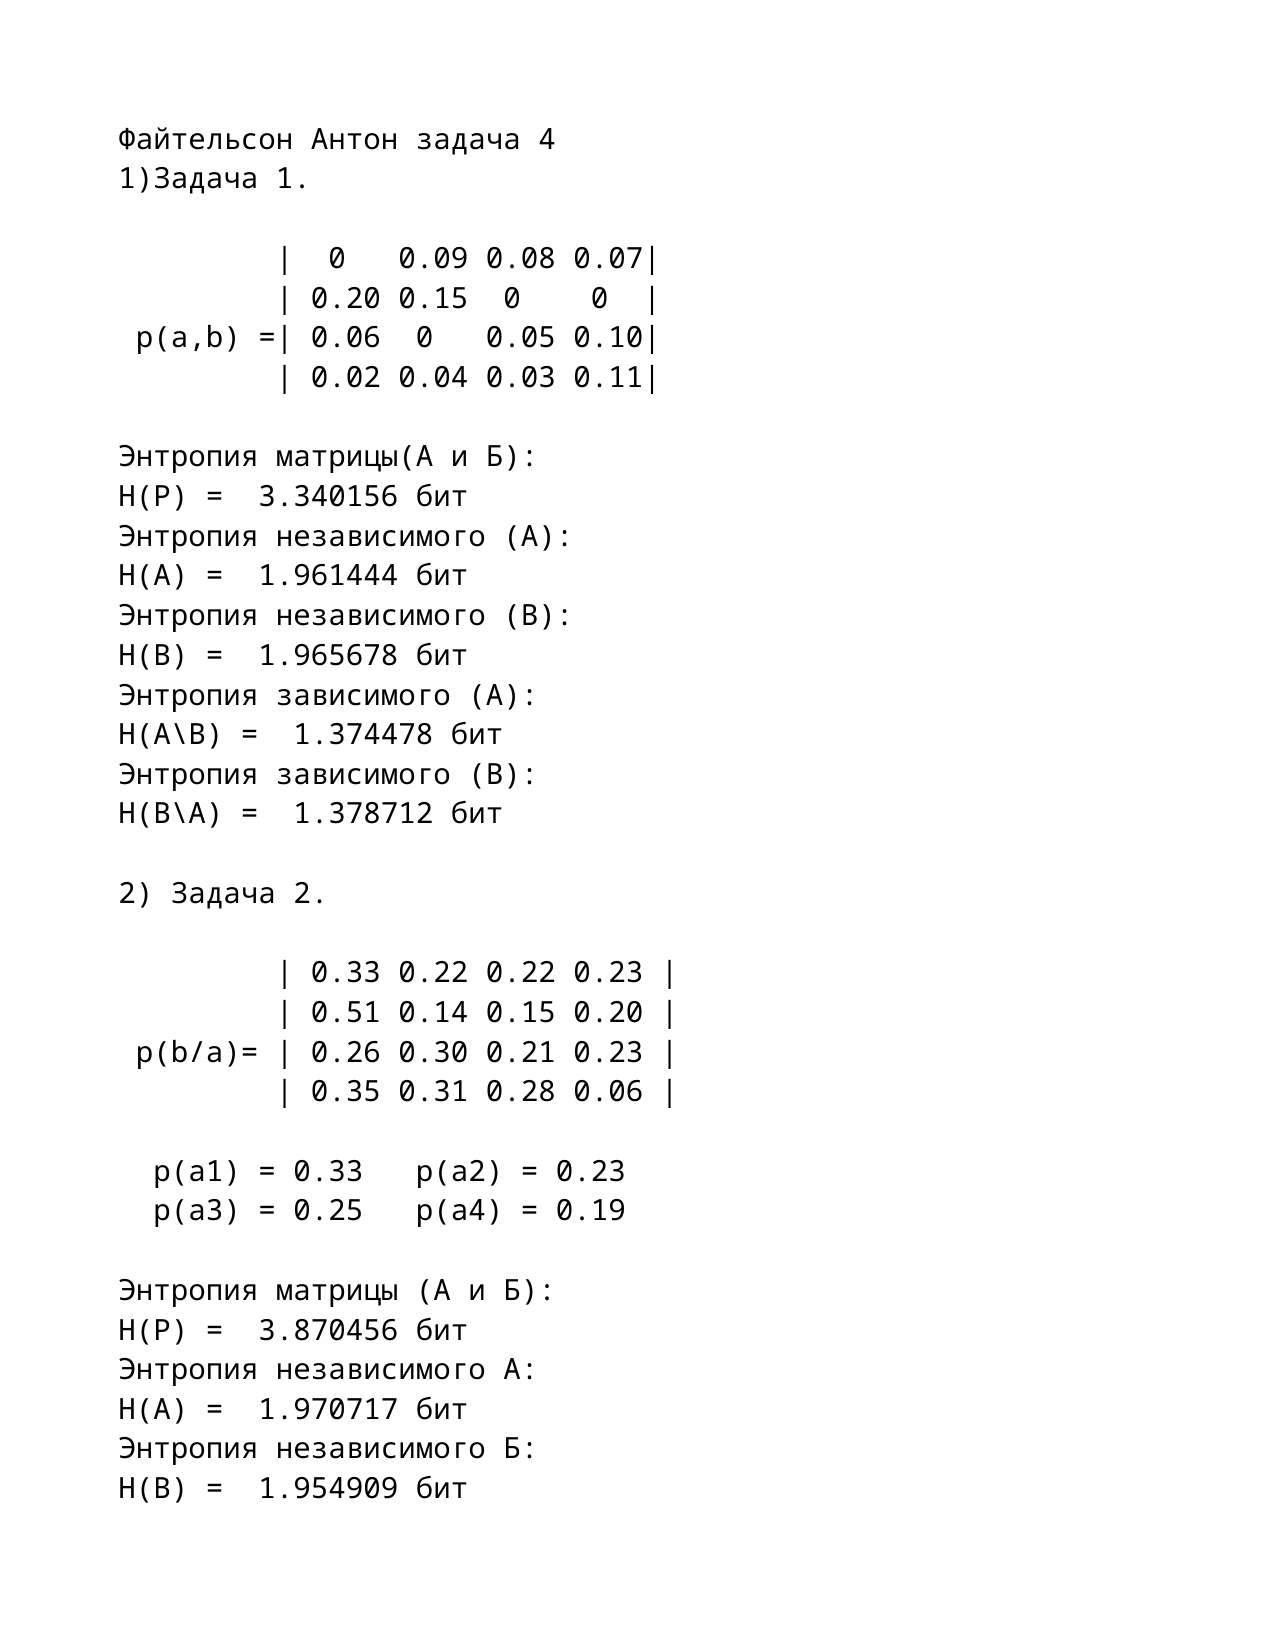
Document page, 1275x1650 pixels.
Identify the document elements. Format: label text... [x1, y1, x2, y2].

text 2) Задача 2. [118, 872, 1157, 912]
text Энтропия независимого (B): [118, 594, 1157, 634]
text p(a1) = 0.33 p(a2) = 0.23 [118, 1150, 1157, 1190]
text Энтропия матрицы (А и Б): [118, 1269, 1157, 1309]
text | 0 0.09 0.08 0.07| [118, 237, 1157, 277]
text Энтропия независимого А: [118, 1348, 1157, 1388]
text Энтропия зависимого (B): [118, 753, 1157, 793]
text H(A\B) = 1.374478 бит [118, 713, 1157, 753]
text p(a,b) =| 0.06 0 0.05 0.10| [118, 317, 1157, 356]
text H(A) = 1.961444 бит [118, 555, 1157, 594]
text H(A) = 1.970717 бит [118, 1388, 1157, 1428]
text H(B) = 1.954909 бит [118, 1467, 1157, 1507]
text | 0.02 0.04 0.03 0.11| [118, 356, 1157, 396]
text 1)Задача 1. [118, 158, 1157, 197]
text H(B) = 1.965678 бит [118, 634, 1157, 674]
text H(B\A) = 1.378712 бит [118, 793, 1157, 832]
text Энтропия матрицы(А и Б): [118, 436, 1157, 475]
text | 0.20 0.15 0 0 | [118, 277, 1157, 317]
text Энтропия независимого (А): [118, 515, 1157, 555]
text | 0.51 0.14 0.15 0.20 | [118, 991, 1157, 1031]
text Энтропия независимого Б: [118, 1428, 1157, 1467]
text H(P) = 3.340156 бит [118, 475, 1157, 515]
text | 0.35 0.31 0.28 0.06 | [118, 1071, 1157, 1110]
text | 0.33 0.22 0.22 0.23 | [118, 952, 1157, 991]
text H(P) = 3.870456 бит [118, 1309, 1157, 1348]
text p(a3) = 0.25 p(a4) = 0.19 [118, 1190, 1157, 1229]
text Файтельсон Антон задача 4 [118, 118, 1157, 158]
text Энтропия зависимого (А): [118, 674, 1157, 713]
text p(b/a)= | 0.26 0.30 0.21 0.23 | [118, 1031, 1157, 1071]
